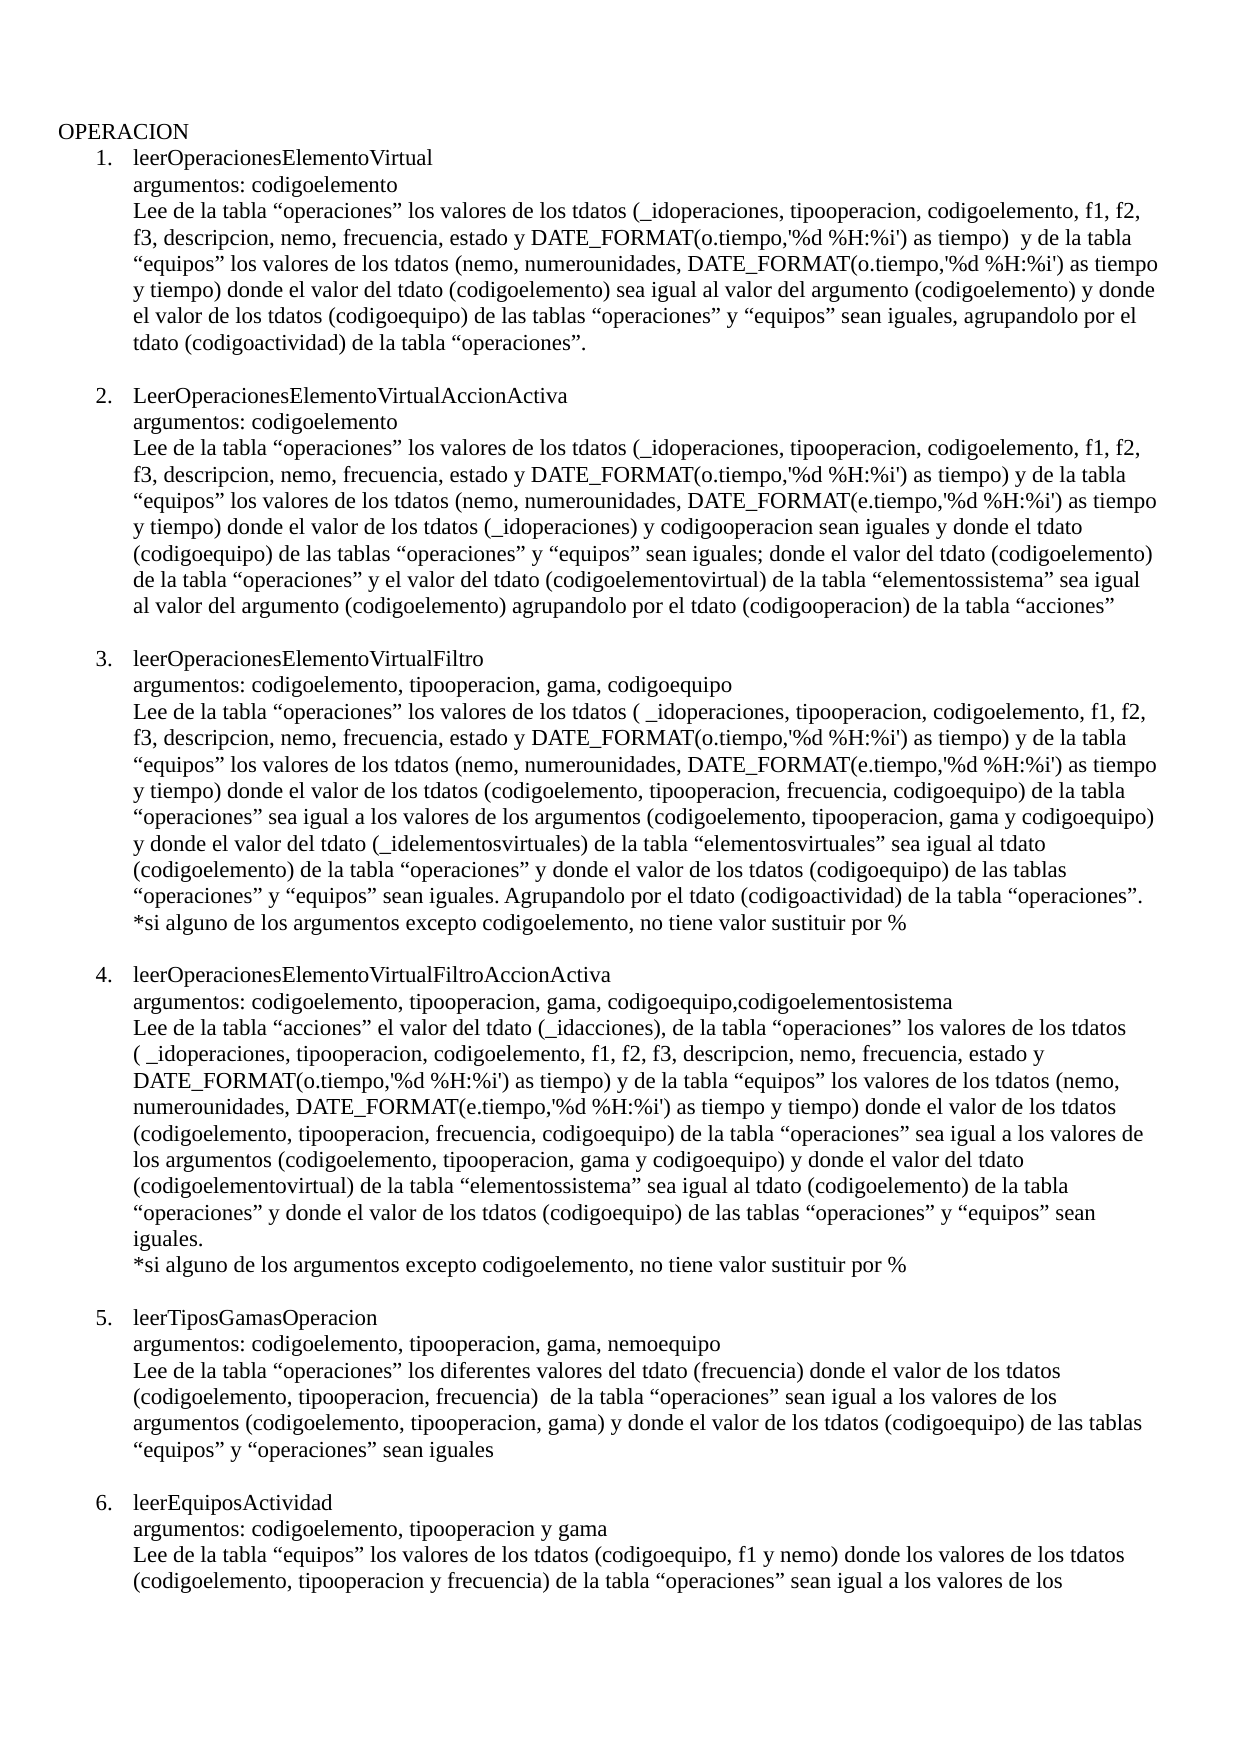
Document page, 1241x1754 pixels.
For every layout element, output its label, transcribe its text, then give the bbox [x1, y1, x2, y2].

list argumentos: codigoelemento, tipooperacion, gama, codigoequipo [95, 672, 1161, 698]
list Lee de la tabla “operaciones” los valores de los tdatos ( _idoperaciones, tipooperacion, codigoelemento, f1, f2, f3, descripcion, nemo, frecuencia, estado y DATE_FORMAT(o.tiempo,'%d %H:%i') as tiempo) y de la tabla “equipos” los valores de los tdatos (nemo, numerounidades, DATE_FORMAT(e.tiempo,'%d %H:%i') as tiempo y tiempo) donde el valor de los tdatos (codigoelemento, tipooperacion, frecuencia, codigoequipo) de la tabla “operaciones” sea igual a los valores de los argumentos (codigoelemento, tipooperacion, gama y codigoequipo) y donde el valor del tdato (_idelementosvirtuales) de la tabla “elementosvirtuales” sea igual al tdato (codigoelemento) de la tabla “operaciones” y donde el valor de los tdatos (codigoequipo) de las tablas “operaciones” y “equipos” sean iguales. Agrupandolo por el tdato (codigoactividad) de la tabla “operaciones”. [95, 698, 1161, 909]
list Lee de la tabla “operaciones” los diferentes valores del tdato (frecuencia) donde el valor de los tdatos (codigoelemento, tipooperacion, frecuencia) de la tabla “operaciones” sean igual a los valores de los argumentos (codigoelemento, tipooperacion, gama) y donde el valor de los tdatos (codigoequipo) de las tablas “equipos” y “operaciones” sean iguales [95, 1357, 1161, 1462]
list *si alguno de los argumentos excepto codigoelemento, no tiene valor sustituir por % [95, 909, 1161, 935]
list argumentos: codigoelemento [95, 408, 1161, 434]
list leerOperacionesElementoVirtualFiltroAccionActiva [95, 961, 1161, 988]
list argumentos: codigoelemento [95, 171, 1161, 197]
list LeerOperacionesElementoVirtualAccionActiva [95, 382, 1161, 408]
list Lee de la tabla “operaciones” los valores de los tdatos (_idoperaciones, tipooperacion, codigoelemento, f1, f2, f3, descripcion, nemo, frecuencia, estado y DATE_FORMAT(o.tiempo,'%d %H:%i') as tiempo) y de la tabla “equipos” los valores de los tdatos (nemo, numerounidades, DATE_FORMAT(o.tiempo,'%d %H:%i') as tiempo y tiempo) donde el valor del tdato (codigoelemento) sea igual al valor del argumento (codigoelemento) y donde el valor de los tdatos (codigoequipo) de las tablas “operaciones” y “equipos” sean iguales, agrupandolo por el tdato (codigoactividad) de la tabla “operaciones”. [95, 197, 1161, 355]
list *si alguno de los argumentos excepto codigoelemento, no tiene valor sustituir por % [95, 1251, 1161, 1278]
list leerEquiposActividad [95, 1488, 1161, 1515]
list Lee de la tabla “operaciones” los valores de los tdatos (_idoperaciones, tipooperacion, codigoelemento, f1, f2, f3, descripcion, nemo, frecuencia, estado y DATE_FORMAT(o.tiempo,'%d %H:%i') as tiempo) y de la tabla “equipos” los valores de los tdatos (nemo, numerounidades, DATE_FORMAT(e.tiempo,'%d %H:%i') as tiempo y tiempo) donde el valor de los tdatos (_idoperaciones) y codigooperacion sean iguales y donde el tdato (codigoequipo) de las tablas “operaciones” y “equipos” sean iguales; donde el valor del tdato (codigoelemento) de la tabla “operaciones” y el valor del tdato (codigoelementovirtual) de la tabla “elementossistema” sea igual al valor del argumento (codigoelemento) agrupandolo por el tdato (codigooperacion) de la tabla “acciones” [95, 434, 1161, 619]
list leerOperacionesElementoVirtualFiltro [95, 645, 1161, 672]
list argumentos: codigoelemento, tipooperacion, gama, nemoequipo [95, 1330, 1161, 1357]
list argumentos: codigoelemento, tipooperacion y gama [95, 1515, 1161, 1541]
list Lee de la tabla “equipos” los valores de los tdatos (codigoequipo, f1 y nemo) donde los valores de los tdatos (codigoelemento, tipooperacion y frecuencia) de la tabla “operaciones” sean igual a los valores de los [95, 1541, 1161, 1594]
list Lee de la tabla “acciones” el valor del tdato (_idacciones), de la tabla “operaciones” los valores de los tdatos ( _idoperaciones, tipooperacion, codigoelemento, f1, f2, f3, descripcion, nemo, frecuencia, estado y DATE_FORMAT(o.tiempo,'%d %H:%i') as tiempo) y de la tabla “equipos” los valores de los tdatos (nemo, numerounidades, DATE_FORMAT(e.tiempo,'%d %H:%i') as tiempo y tiempo) donde el valor de los tdatos (codigoelemento, tipooperacion, frecuencia, codigoequipo) de la tabla “operaciones” sea igual a los valores de los argumentos (codigoelemento, tipooperacion, gama y codigoequipo) y donde el valor del tdato (codigoelementovirtual) de la tabla “elementossistema” sea igual al tdato (codigoelemento) de la tabla “operaciones” y donde el valor de los tdatos (codigoequipo) de las tablas “operaciones” y “equipos” sean iguales. [95, 1014, 1161, 1251]
list argumentos: codigoelemento, tipooperacion, gama, codigoequipo,codigoelementosistema [95, 988, 1161, 1014]
list leerTiposGamasOperacion [95, 1304, 1161, 1330]
text OPERACION [58, 118, 1161, 144]
list leerOperacionesElementoVirtual [95, 144, 1161, 171]
